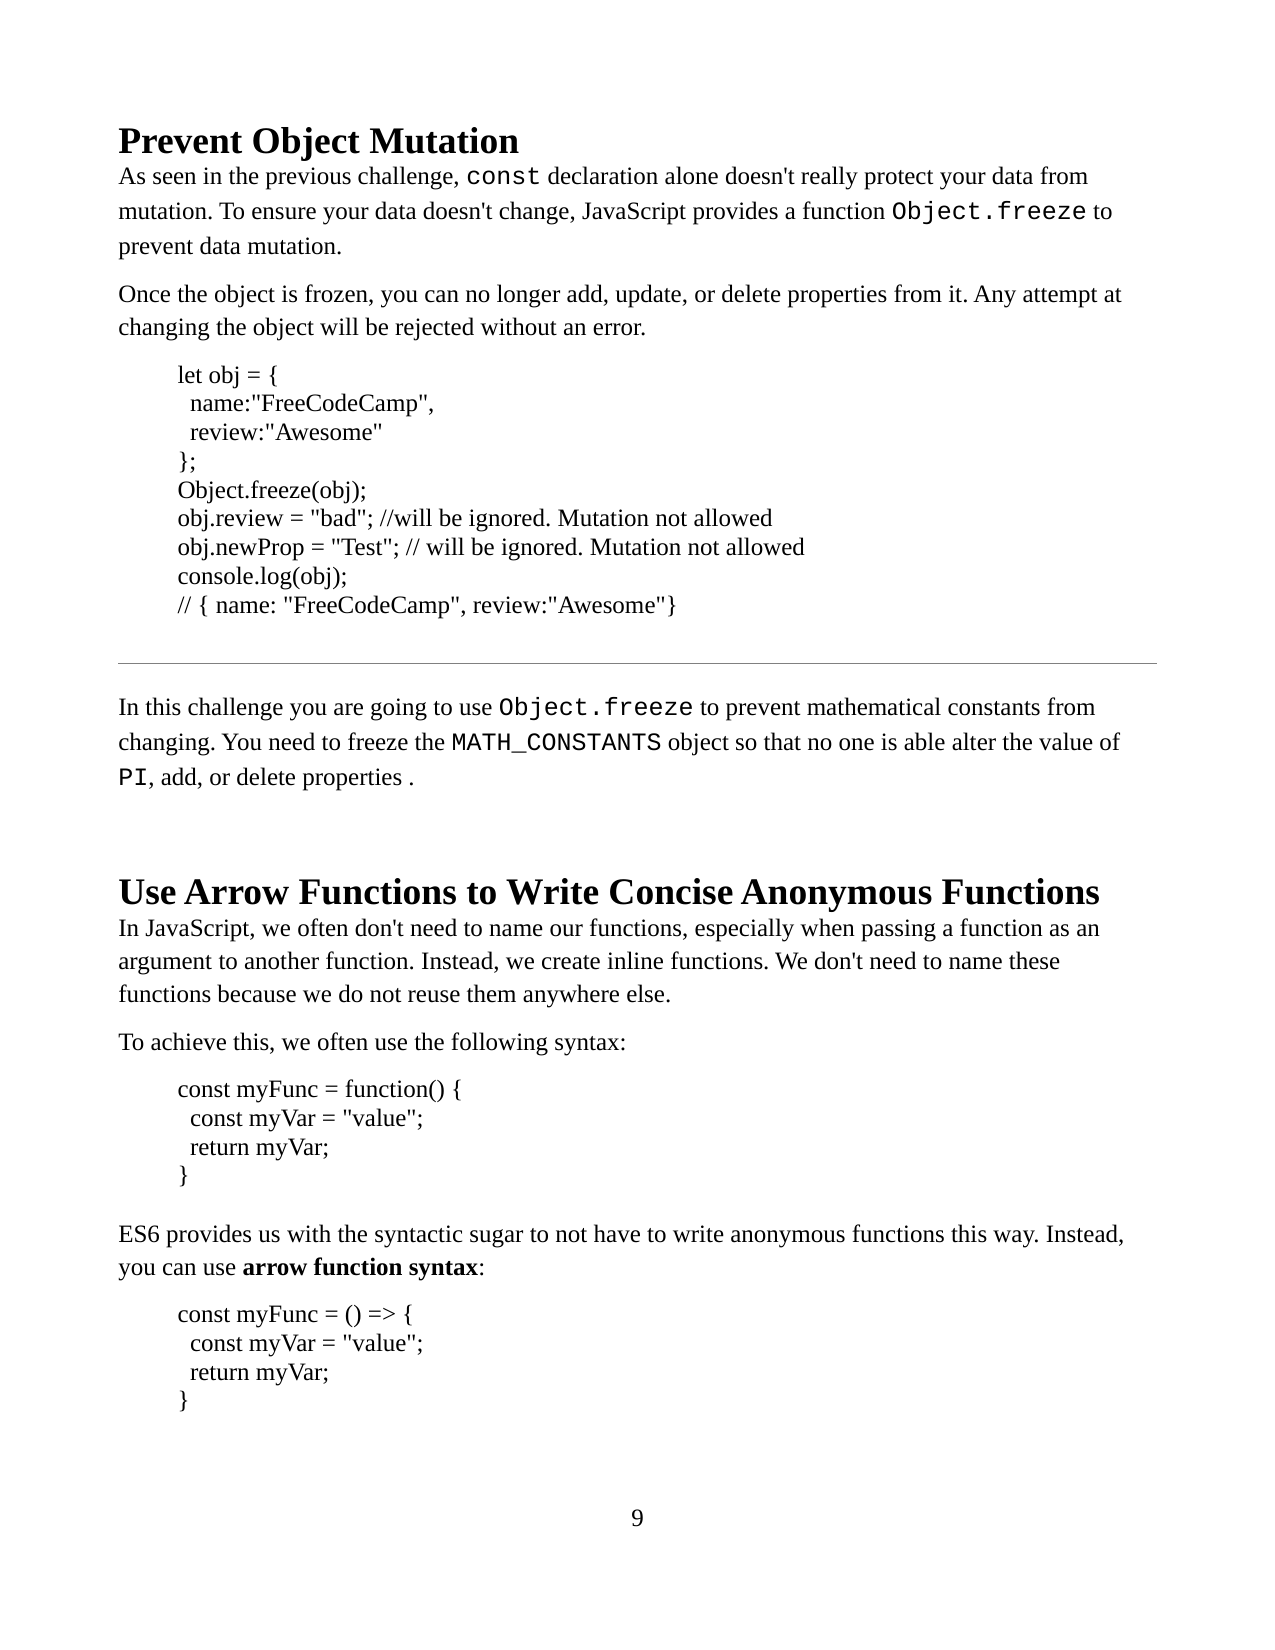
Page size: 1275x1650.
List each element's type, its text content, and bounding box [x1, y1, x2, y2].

text let obj = { name:"FreeCodeCamp", review:"Awesome" }; Object.freeze(obj); obj.review = "bad"; //will be ignored. Mutation not allowed obj.newProp = "Test"; // will be ignored. Mutation not allowed console.log(obj); // { name: "FreeCodeCamp", review:"Awesome"} [177, 360, 1098, 618]
text As seen in the previous challenge, const declaration alone doesn't really protect your data from mutation. To ensure your data doesn't change, JavaScript provides a function Object.freeze to prevent data mutation. [118, 161, 1157, 260]
subtitle Prevent Object Mutation [118, 118, 1157, 161]
text Once the object is frozen, you can no longer add, update, or delete properties from it. Any attempt at changing the object will be rejected without an error. [118, 279, 1157, 341]
subtitle Use Arrow Functions to Write Concise Anonymous Functions [118, 870, 1157, 913]
text const myFunc = () => { const myVar = "value"; return myVar; } [177, 1299, 1098, 1414]
text In this challenge you are going to use Object.freeze to prevent mathematical constants from changing. You need to freeze the MATH_CONSTANTS object so that no one is able alter the value of PI, add, or delete properties . [118, 692, 1157, 793]
text To achieve this, we often use the following syntax: [118, 1027, 1157, 1055]
text In JavaScript, we often don't need to name our functions, especially when passing a function as an argument to another function. Instead, we create inline functions. We don't need to name these functions because we do not reuse them anywhere else. [118, 913, 1157, 1008]
text ES6 provides us with the syntactic sugar to not have to write anonymous functions this way. Instead, you can use arrow function syntax: [118, 1219, 1157, 1280]
text const myFunc = function() { const myVar = "value"; return myVar; } [177, 1074, 1098, 1189]
